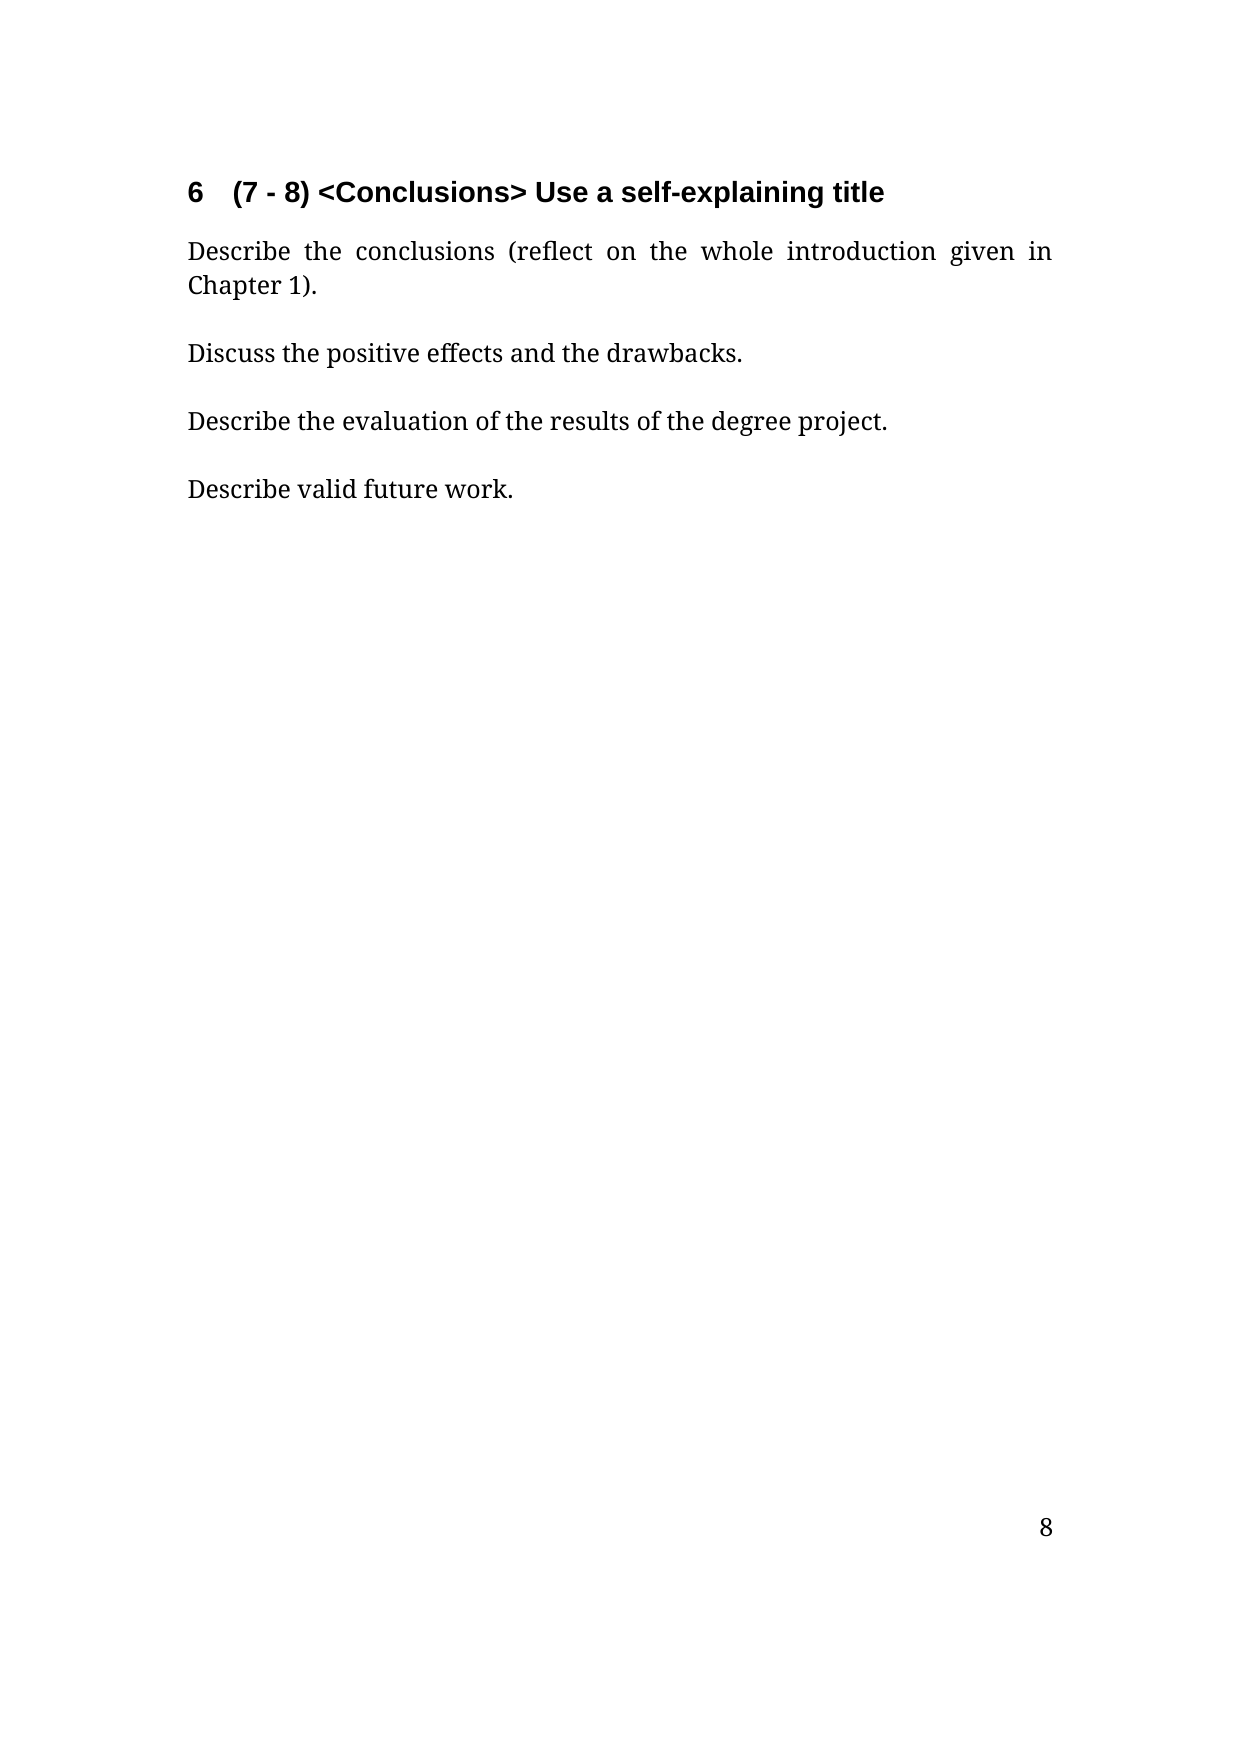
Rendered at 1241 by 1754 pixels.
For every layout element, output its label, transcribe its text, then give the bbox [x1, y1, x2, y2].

text Describe valid future work. [187, 472, 1053, 506]
subtitle (7 - 8) <Conclusions> Use a self-explaining title [187, 175, 1053, 208]
text Discuss the positive effects and the drawbacks. [187, 336, 1053, 370]
text Describe the evaluation of the results of the degree project. [187, 404, 1053, 438]
text Describe the conclusions (reflect on the whole introduction given in Chapter 1). [187, 233, 1053, 302]
